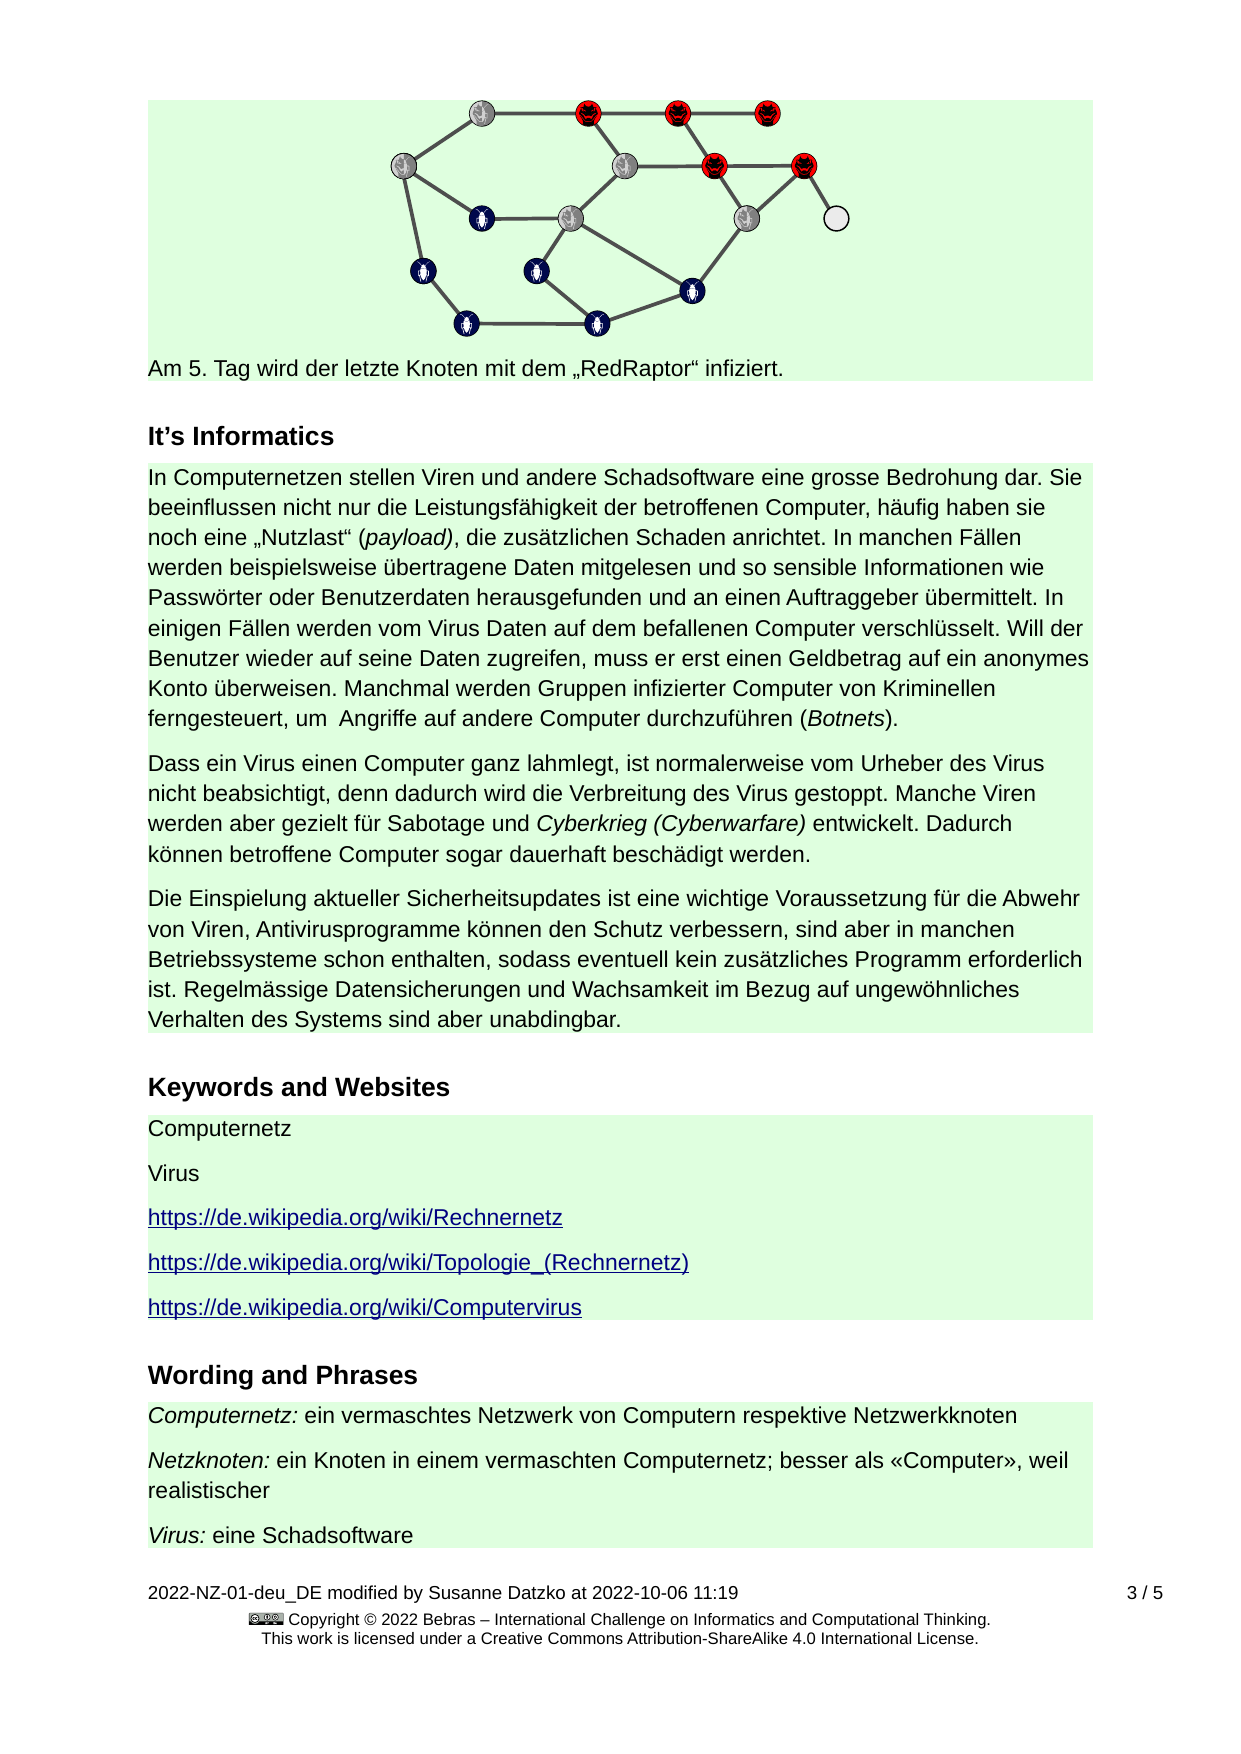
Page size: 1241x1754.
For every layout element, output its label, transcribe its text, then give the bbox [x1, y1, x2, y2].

text Am 5. Tag wird der letzte Knoten mit dem „RedRaptor“ infiziert. [148, 355, 1093, 381]
subtitle Keywords and Websites [148, 1072, 1093, 1102]
text Dass ein Virus einen Computer ganz lahmlegt, ist normalerweise vom Urheber des Virus nicht beabsichtigt, denn dadurch wird die Verbreitung des Virus gestoppt. Manche Viren werden aber gezielt für Sabotage und Cyberkrieg (Cyberwarfare) entwickelt. Dadurch können betroffene Computer sogar dauerhaft beschädigt werden. [148, 750, 1093, 867]
text https://de.wikipedia.org/wiki/Topologie_(Rechnernetz) [148, 1249, 1093, 1275]
subtitle It’s Informatics [148, 421, 1093, 451]
text https://de.wikipedia.org/wiki/Computervirus [148, 1294, 1093, 1320]
text https://de.wikipedia.org/wiki/Rechnernetz [148, 1204, 1093, 1231]
text Virus [148, 1159, 1093, 1186]
text In Computernetzen stellen Viren und andere Schadsoftware eine grosse Bedrohung dar. Sie beeinflussen nicht nur die Leistungsfähigkeit der betroffenen Computer, häufig haben sie noch eine „Nutzlast“ (payload), die zusätzlichen Schaden anrichtet. In manchen Fällen werden beispielsweise übertragene Daten mitgelesen und so sensible Informationen wie Passwörter oder Benutzerdaten herausgefunden und an einen Auftraggeber übermittelt. In einigen Fällen werden vom Virus Daten auf dem befallenen Computer verschlüsselt. Will der Benutzer wieder auf seine Daten zugreifen, muss er erst einen Geldbetrag auf ein anonymes Konto überweisen. Manchmal werden Gruppen infizierter Computer von Kriminellen ferngesteuert, um Angriffe auf andere Computer durchzuführen (Botnets). [148, 463, 1093, 732]
text Die Einspielung aktueller Sicherheitsupdates ist eine wichtige Voraussetzung für die Abwehr von Viren, Antivirusprogramme können den Schutz verbessern, sind aber in manchen Betriebssysteme schon enthalten, sodass eventuell kein zusätzliches Programm erforderlich ist. Regelmässige Datensicherungen und Wachsamkeit im Bezug auf ungewöhnliches Verhalten des Systems sind aber unabdingbar. [148, 885, 1093, 1033]
text Netzknoten: ein Knoten in einem vermaschten Computernetz; besser als «Computer», weil realistischer [148, 1447, 1093, 1504]
subtitle Wording and Phrases [148, 1359, 1093, 1390]
text Computernetz [148, 1115, 1093, 1141]
text Virus: eine Schadsoftware [148, 1522, 1093, 1548]
text Computernetz: ein vermaschtes Netzwerk von Computern respektive Netzwerkknoten [148, 1402, 1093, 1429]
